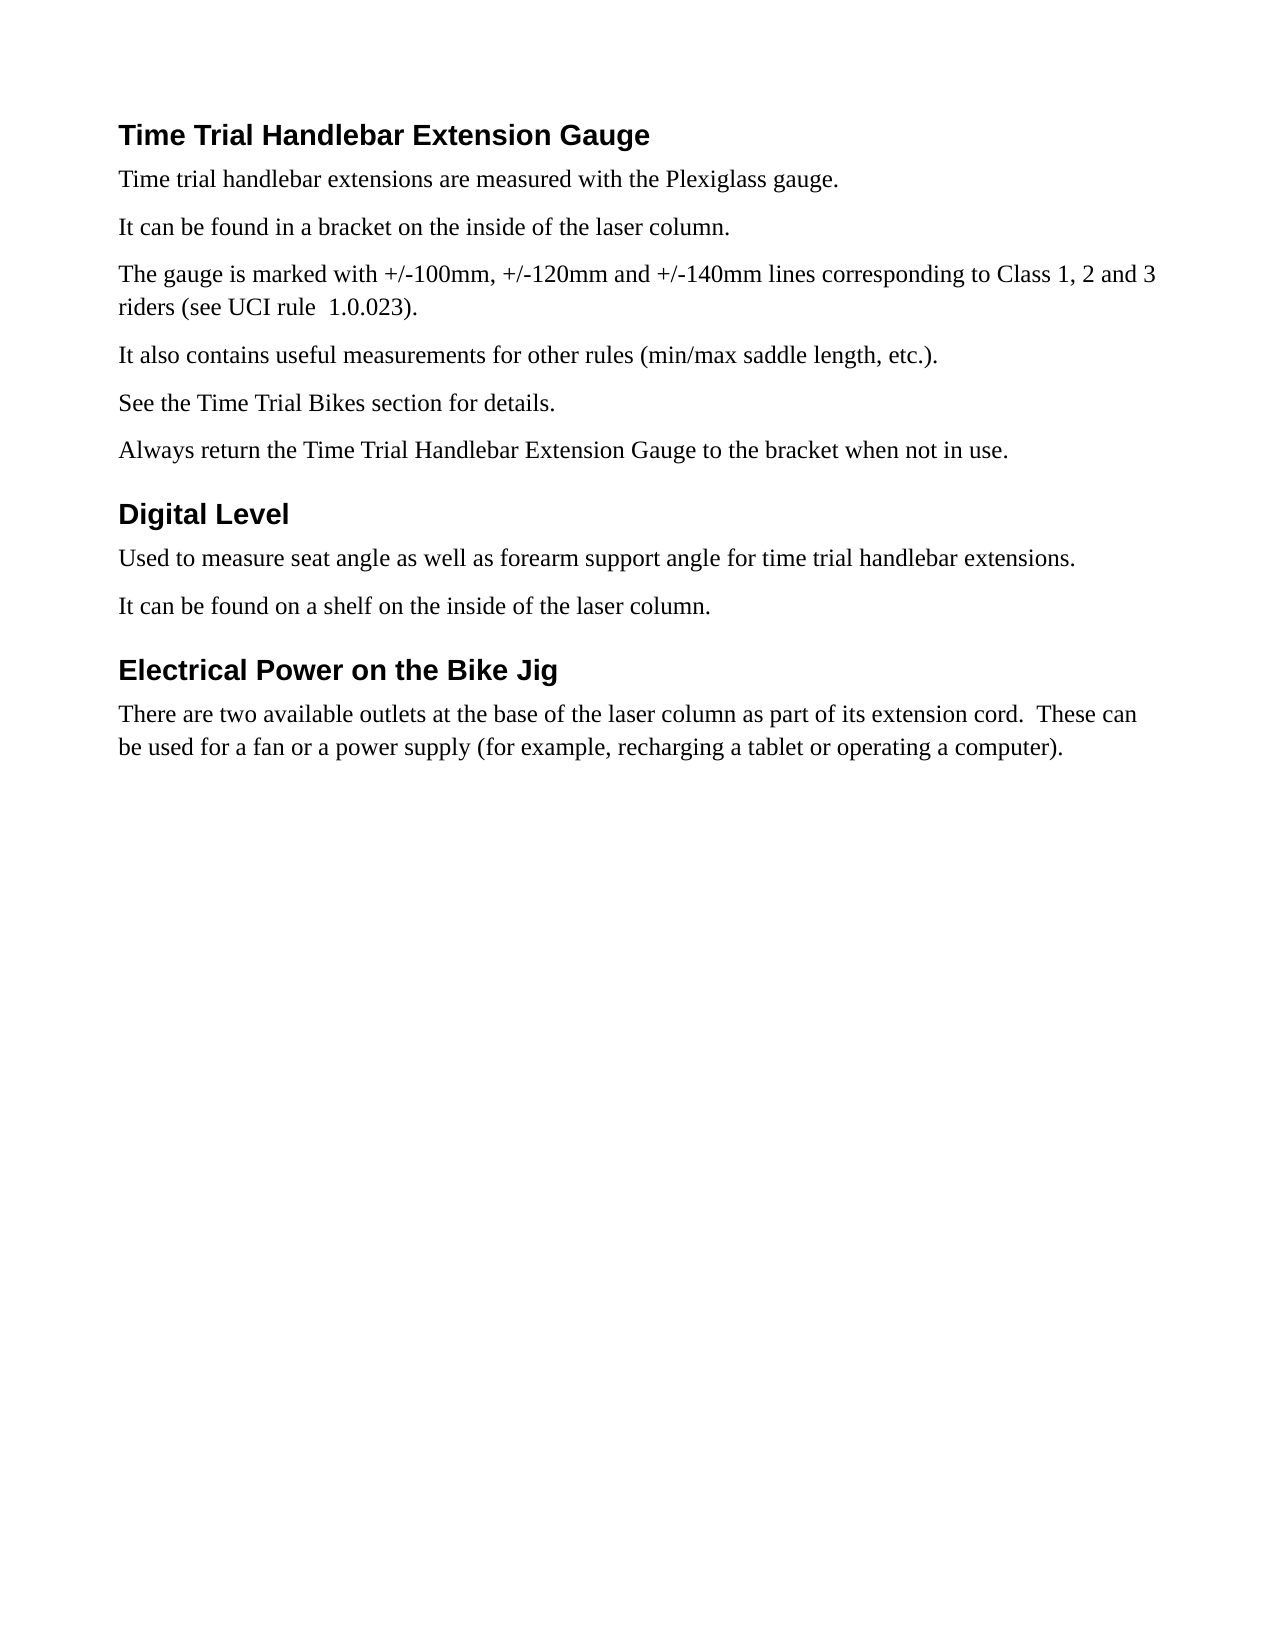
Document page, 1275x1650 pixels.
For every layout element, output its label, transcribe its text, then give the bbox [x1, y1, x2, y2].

text Time trial handlebar extensions are measured with the Plexiglass gauge. [118, 164, 1157, 193]
text It can be found on a shelf on the inside of the laser column. [118, 591, 1157, 620]
text There are two available outlets at the base of the laser column as part of its extension cord. These can be used for a fan or a power supply (for example, recharging a tablet or operating a computer). [118, 699, 1157, 761]
text Used to measure seat angle as well as forearm support angle for time trial handlebar extensions. [118, 543, 1157, 572]
text The gauge is marked with +/-100mm, +/-120mm and +/-140mm lines corresponding to Class 1, 2 and 3 riders (see UCI rule 1.0.023). [118, 259, 1157, 321]
text See the Time Trial Bikes section for details. [118, 388, 1157, 416]
text It also contains useful measurements for other rules (min/max saddle length, etc.). [118, 340, 1157, 369]
text It can be found in a bracket on the inside of the laser column. [118, 212, 1157, 241]
subtitle Time Trial Handlebar Extension Gauge [118, 118, 1157, 152]
subtitle Digital Level [118, 497, 1157, 531]
subtitle Electrical Power on the Bike Jig [118, 653, 1157, 687]
text Always return the Time Trial Handlebar Extension Gauge to the bracket when not in use. [118, 435, 1157, 464]
